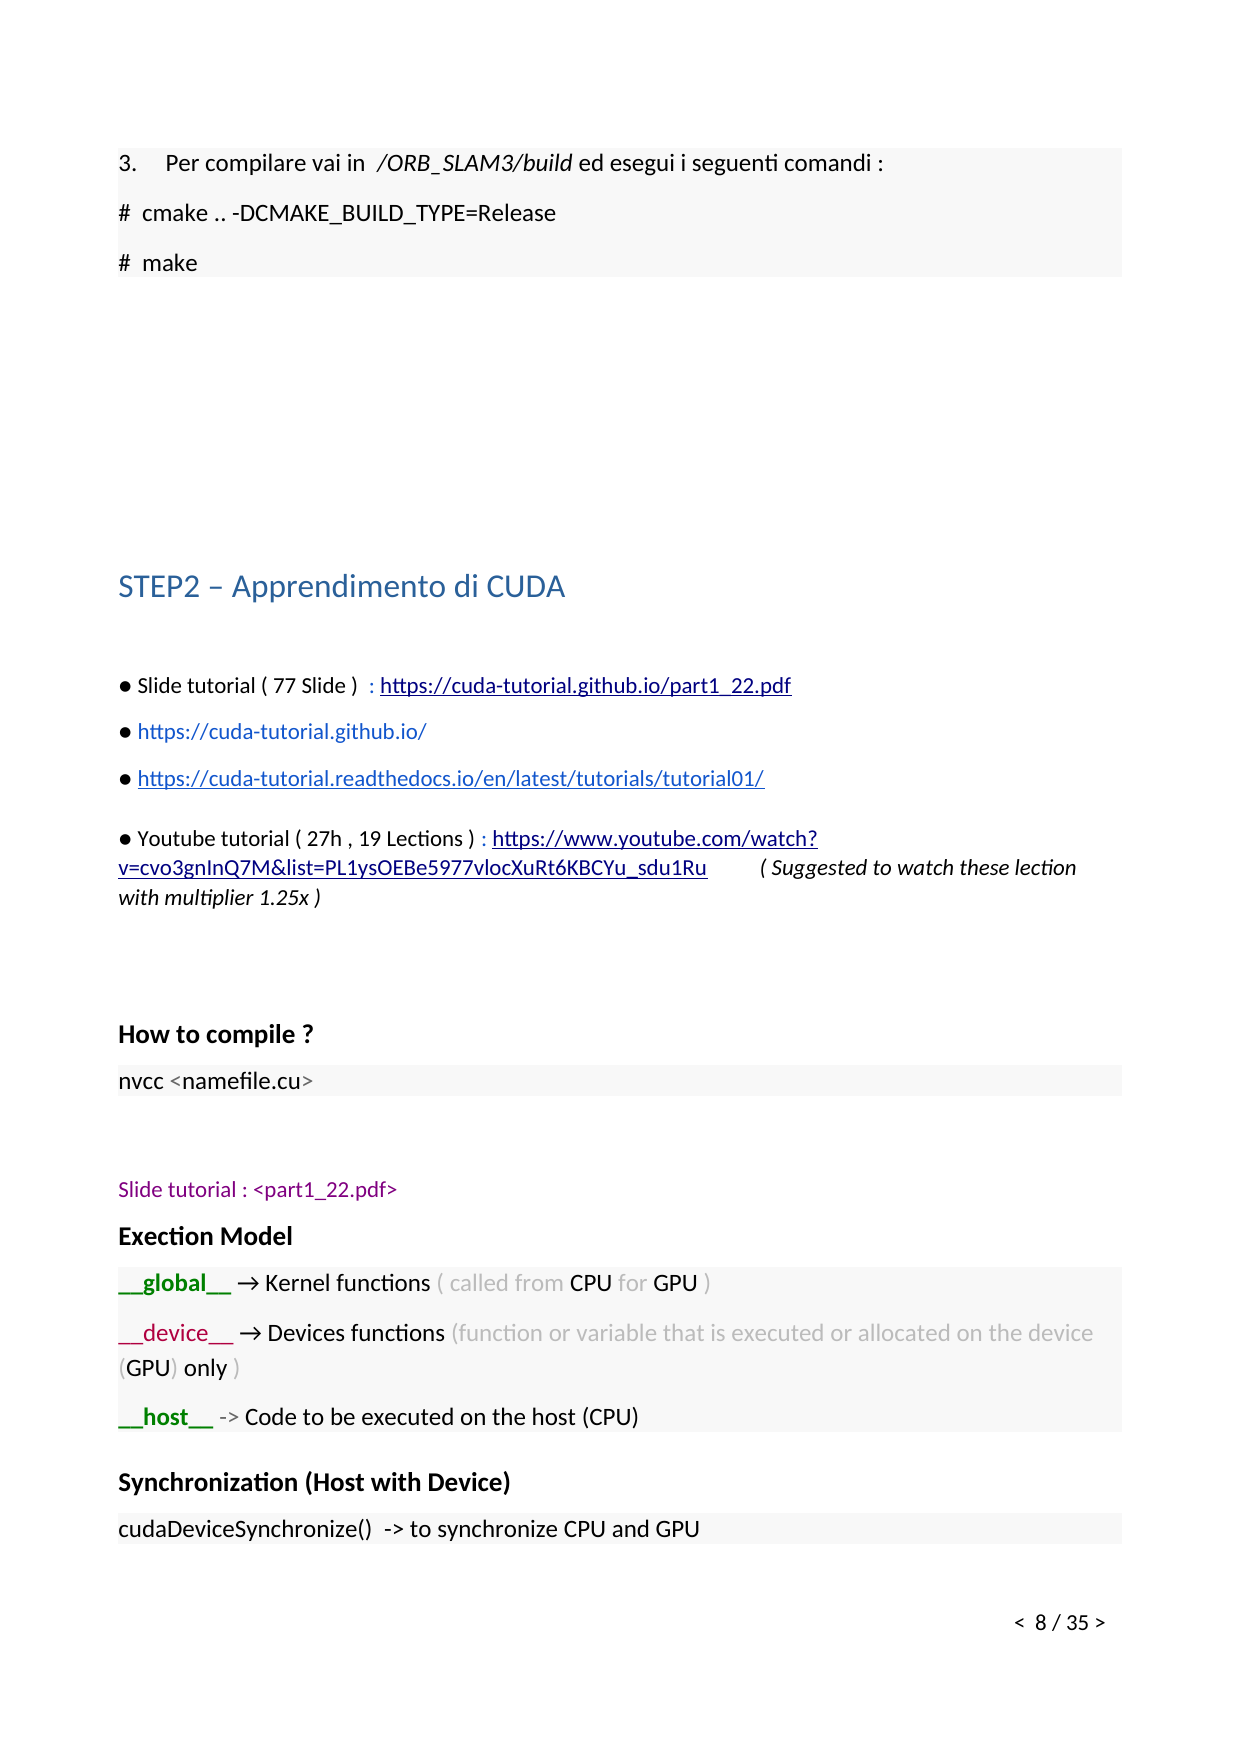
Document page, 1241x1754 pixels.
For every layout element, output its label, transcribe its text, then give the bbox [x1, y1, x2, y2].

text cudaDeviceSynchronize() -> to synchronize CPU and GPU [118, 1513, 1122, 1544]
text # cmake .. -DCMAKE_BUILD_TYPE=Release [118, 197, 1122, 228]
text nvcc <namefile.cu> [118, 1065, 1122, 1096]
text Slide tutorial : <part1_22.pdf> [118, 1175, 1122, 1203]
text # make [118, 247, 1122, 277]
text ● Youtube tutorial ( 27h , 19 Lections ) : https://www.youtube.com/watch?v=cvo3gnInQ7M&list=PL1ysOEBe5977vlocXuRt6KBCYu_sdu1Ru ( Suggested to watch these lection with multiplier 1.25x ) [118, 824, 1122, 911]
subtitle How to compile ? [118, 1018, 1122, 1051]
text __global__ → Kernel functions ( called from CPU for GPU ) [118, 1267, 1122, 1298]
text ● https://cuda-tutorial.readthedocs.io/en/latest/tutorials/tutorial01/ [118, 764, 1122, 792]
text ● Slide tutorial ( 77 Slide ) : https://cuda-tutorial.github.io/part1_22.pdf [118, 671, 1122, 699]
text 3. Per compilare vai in /ORB_SLAM3/build ed esegui i seguenti comandi : [118, 148, 1122, 178]
subtitle Synchronization (Host with Device) [118, 1465, 1122, 1498]
subtitle Exection Model [118, 1219, 1122, 1252]
text __device__ → Devices functions (function or variable that is executed or allocated on the device (GPU) only ) [118, 1317, 1122, 1382]
text __host__ -> Code to be executed on the host (CPU) [118, 1401, 1122, 1432]
text ● https://cuda-tutorial.github.io/ [118, 717, 1122, 745]
subtitle STEP2 – Apprendimento di CUDA [118, 565, 1122, 606]
